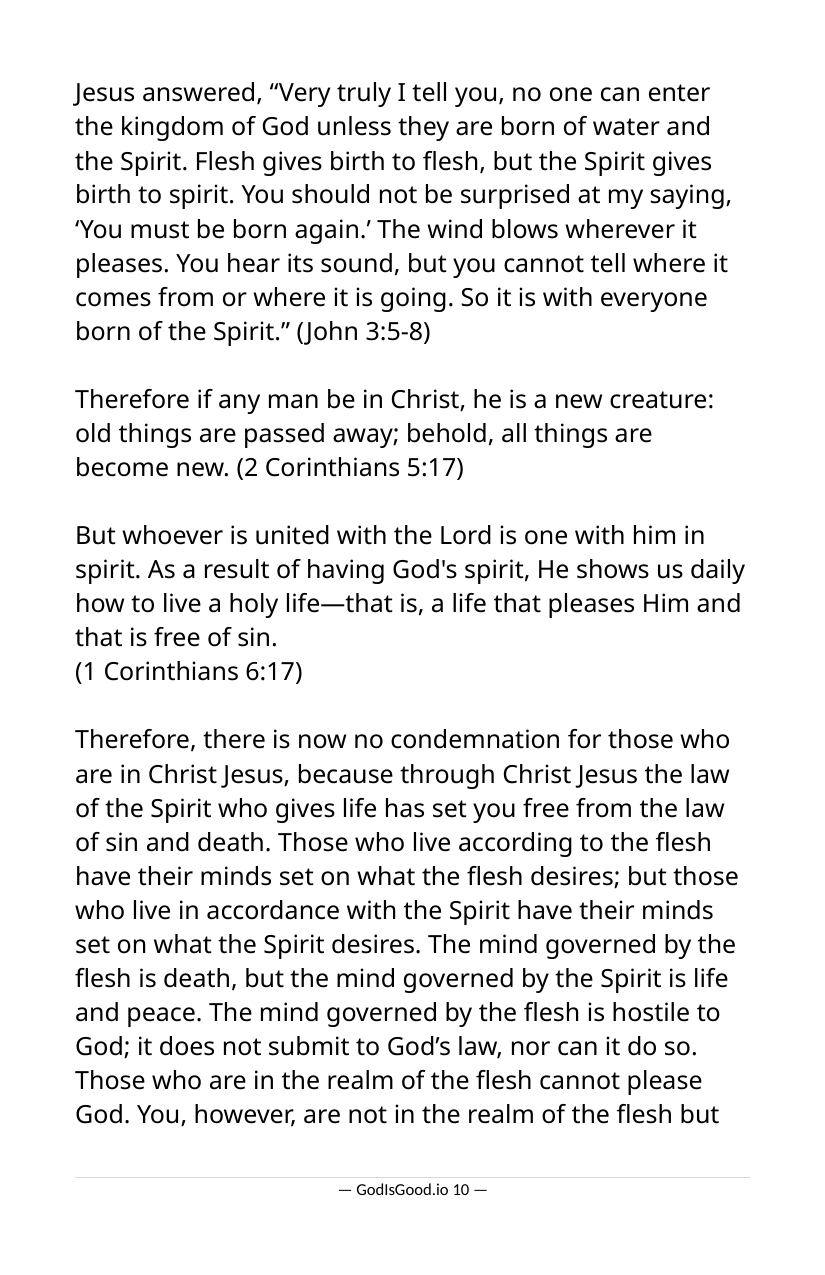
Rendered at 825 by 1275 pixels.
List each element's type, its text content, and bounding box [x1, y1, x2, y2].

text Jesus answered, “Very truly I tell you, no one can enter the kingdom of God unless they are born of water and the Spirit. Flesh gives birth to flesh, but the Spirit gives birth to spirit. You should not be surprised at my saying, ‘You must be born again.’ The wind blows wherever it pleases. You hear its sound, but you cannot tell where it comes from or where it is going. So it is with everyone born of the Spirit.” (John 3:5-8) [75, 75, 750, 347]
text Therefore if any man be in Christ, he is a new creature: old things are passed away; behold, all things are become new. (2 Corinthians 5:17) [75, 382, 750, 484]
text Therefore, there is now no condemnation for those who are in Christ Jesus, because through Christ Jesus the law of the Spirit who gives life has set you free from the law of sin and death. Those who live according to the flesh have their minds set on what the flesh desires; but those who live in accordance with the Spirit have their minds set on what the Spirit desires. The mind governed by the flesh is death, but the mind governed by the Spirit is life and peace. The mind governed by the flesh is hostile to God; it does not submit to God’s law, nor can it do so. Those who are in the realm of the flesh cannot please God. You, however, are not in the realm of the flesh but [75, 722, 750, 1131]
text But whoever is united with the Lord is one with him in spirit. As a result of having God's spirit, He shows us daily how to live a holy life—that is, a life that pleases Him and that is free of sin. (1 Corinthians 6:17) [75, 518, 750, 688]
